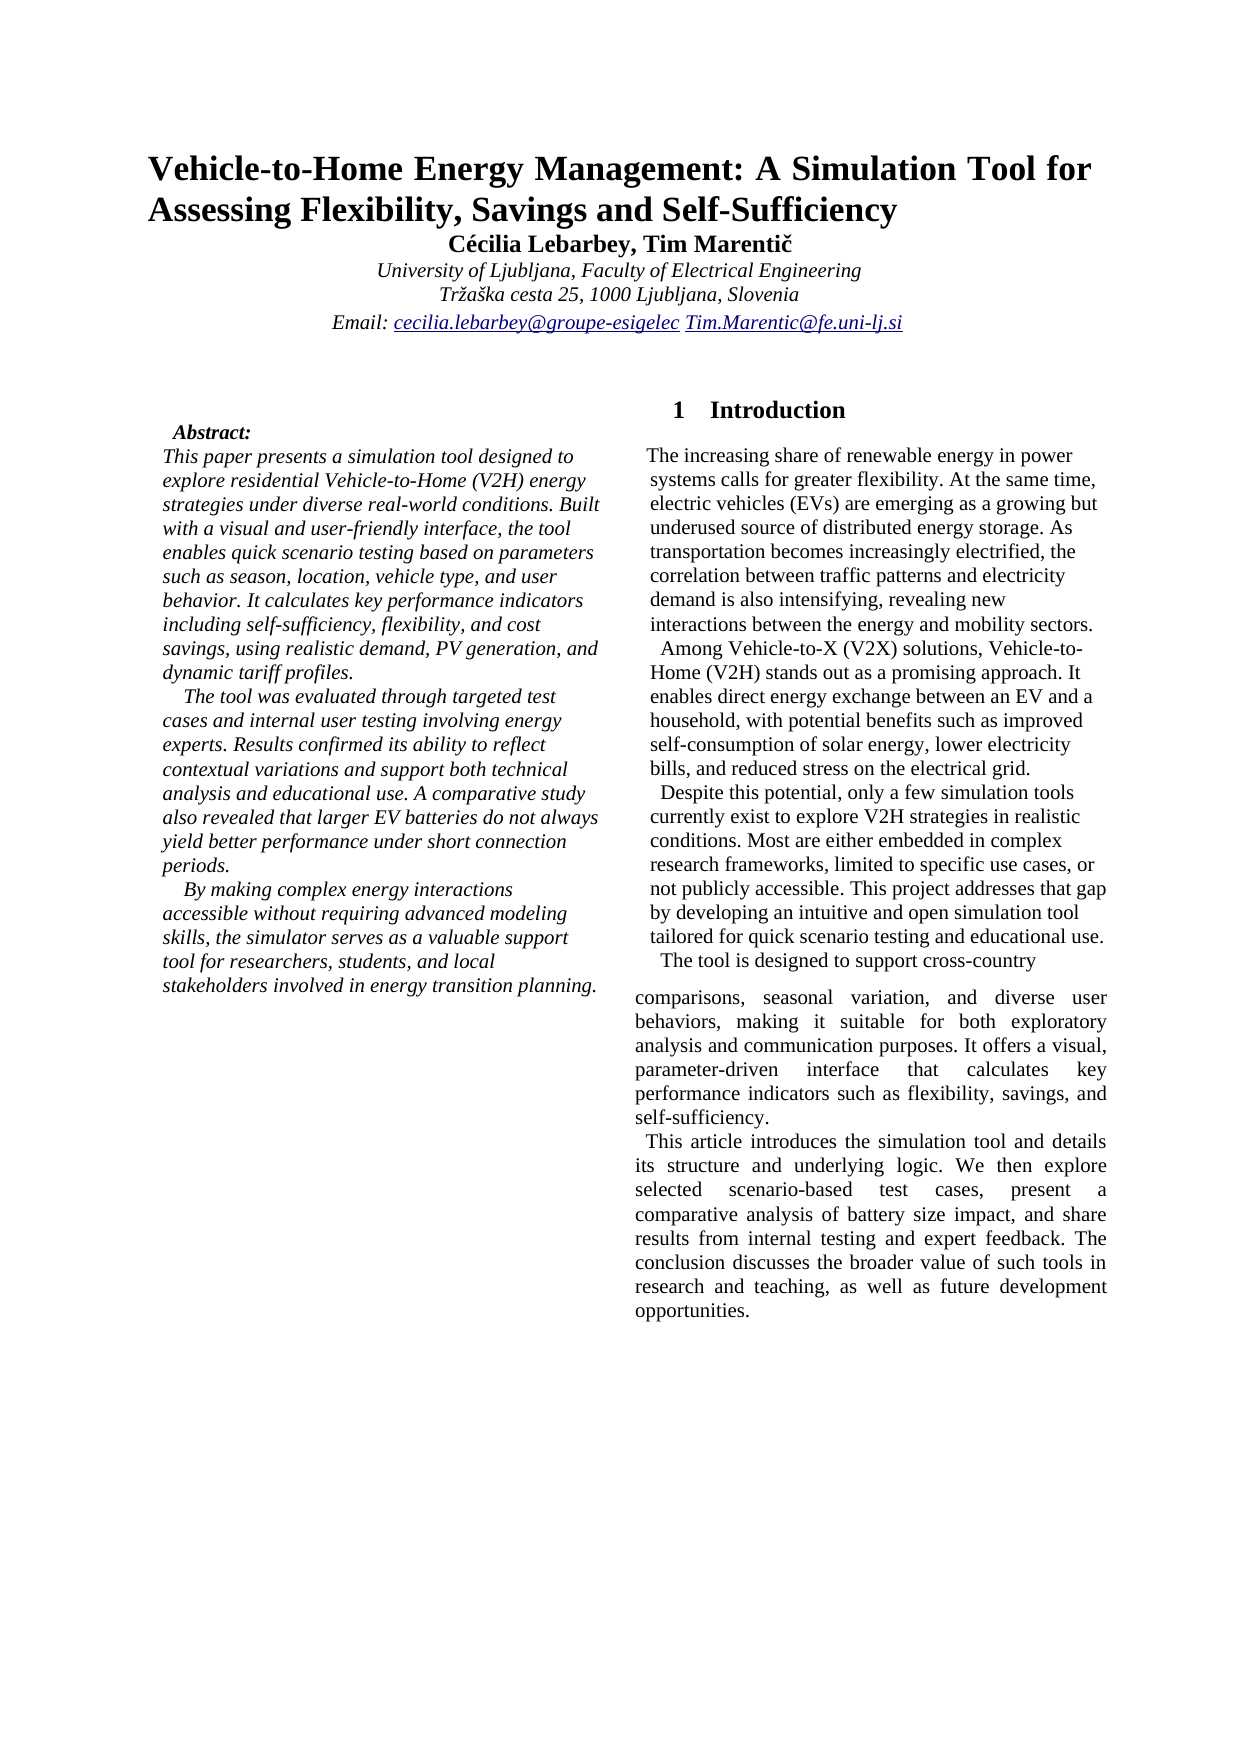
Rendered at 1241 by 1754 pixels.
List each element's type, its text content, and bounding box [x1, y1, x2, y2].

text Vehicle-to-Home Energy Management: A Simulation Tool for Assessing Flexibility, Savings and Self-Sufficiency [148, 148, 1093, 229]
list Introduction [672, 396, 1107, 424]
text This paper presents a simulation tool designed to explore residential Vehicle-to-Home (V2H) energy strategies under diverse real-world conditions. Built with a visual and user-friendly interface, the tool enables quick scenario testing based on parameters such as season, location, vehicle type, and user behavior. It calculates key performance indicators including self-sufficiency, flexibility, and cost savings, using realistic demand, PV generation, and dynamic tariff profiles. The tool was evaluated through targeted test cases and internal user testing involving energy experts. Results confirmed its ability to reflect contextual variations and support both technical analysis and educational use. A comparative study also revealed that larger EV batteries do not always yield better performance under short connection periods. By making complex energy interactions accessible without requiring advanced modeling skills, the simulator serves as a valuable support tool for researchers, students, and local stakeholders involved in energy transition planning. [162, 444, 605, 997]
text Abstract: [162, 419, 605, 444]
text Cécilia Lebarbey, Tim Marentič University of Ljubljana, Faculty of Electrical Engineering Tržaška cesta 25, 1000 Ljubljana, Slovenia Email: cecilia.lebarbey@groupe-esigelec Tim.Marentic@fe.uni-lj.si [148, 229, 1093, 335]
subtitle The increasing share of renewable energy in power systems calls for greater flexibility. At the same time, electric vehicles (EVs) are emerging as a growing but underused source of distributed energy storage. As transportation becomes increasingly electrified, the correlation between traffic patterns and electricity demand is also intensifying, revealing new interactions between the energy and mobility sectors. Among Vehicle-to-X (V2X) solutions, Vehicle-to-Home (V2H) stands out as a promising approach. It enables direct energy exchange between an EV and a household, with potential benefits such as improved self-consumption of solar energy, lower electricity bills, and reduced stress on the electrical grid. Despite this potential, only a few simulation tools currently exist to explore V2H strategies in realistic conditions. Most are either embedded in complex research frameworks, limited to specific use cases, or not publicly accessible. This project addresses that gap by developing an intuitive and open simulation tool tailored for quick scenario testing and educational use. The tool is designed to support cross-country [620, 443, 1107, 972]
text comparisons, seasonal variation, and diverse user behaviors, making it suitable for both exploratory analysis and communication purposes. It offers a visual, parameter-driven interface that calculates key performance indicators such as flexibility, savings, and self-sufficiency. This article introduces the simulation tool and details its structure and underlying logic. We then explore selected scenario-based test cases, present a comparative analysis of battery size impact, and share results from internal testing and expert feedback. The conclusion discusses the broader value of such tools in research and teaching, as well as future development opportunities. [635, 985, 1107, 1322]
